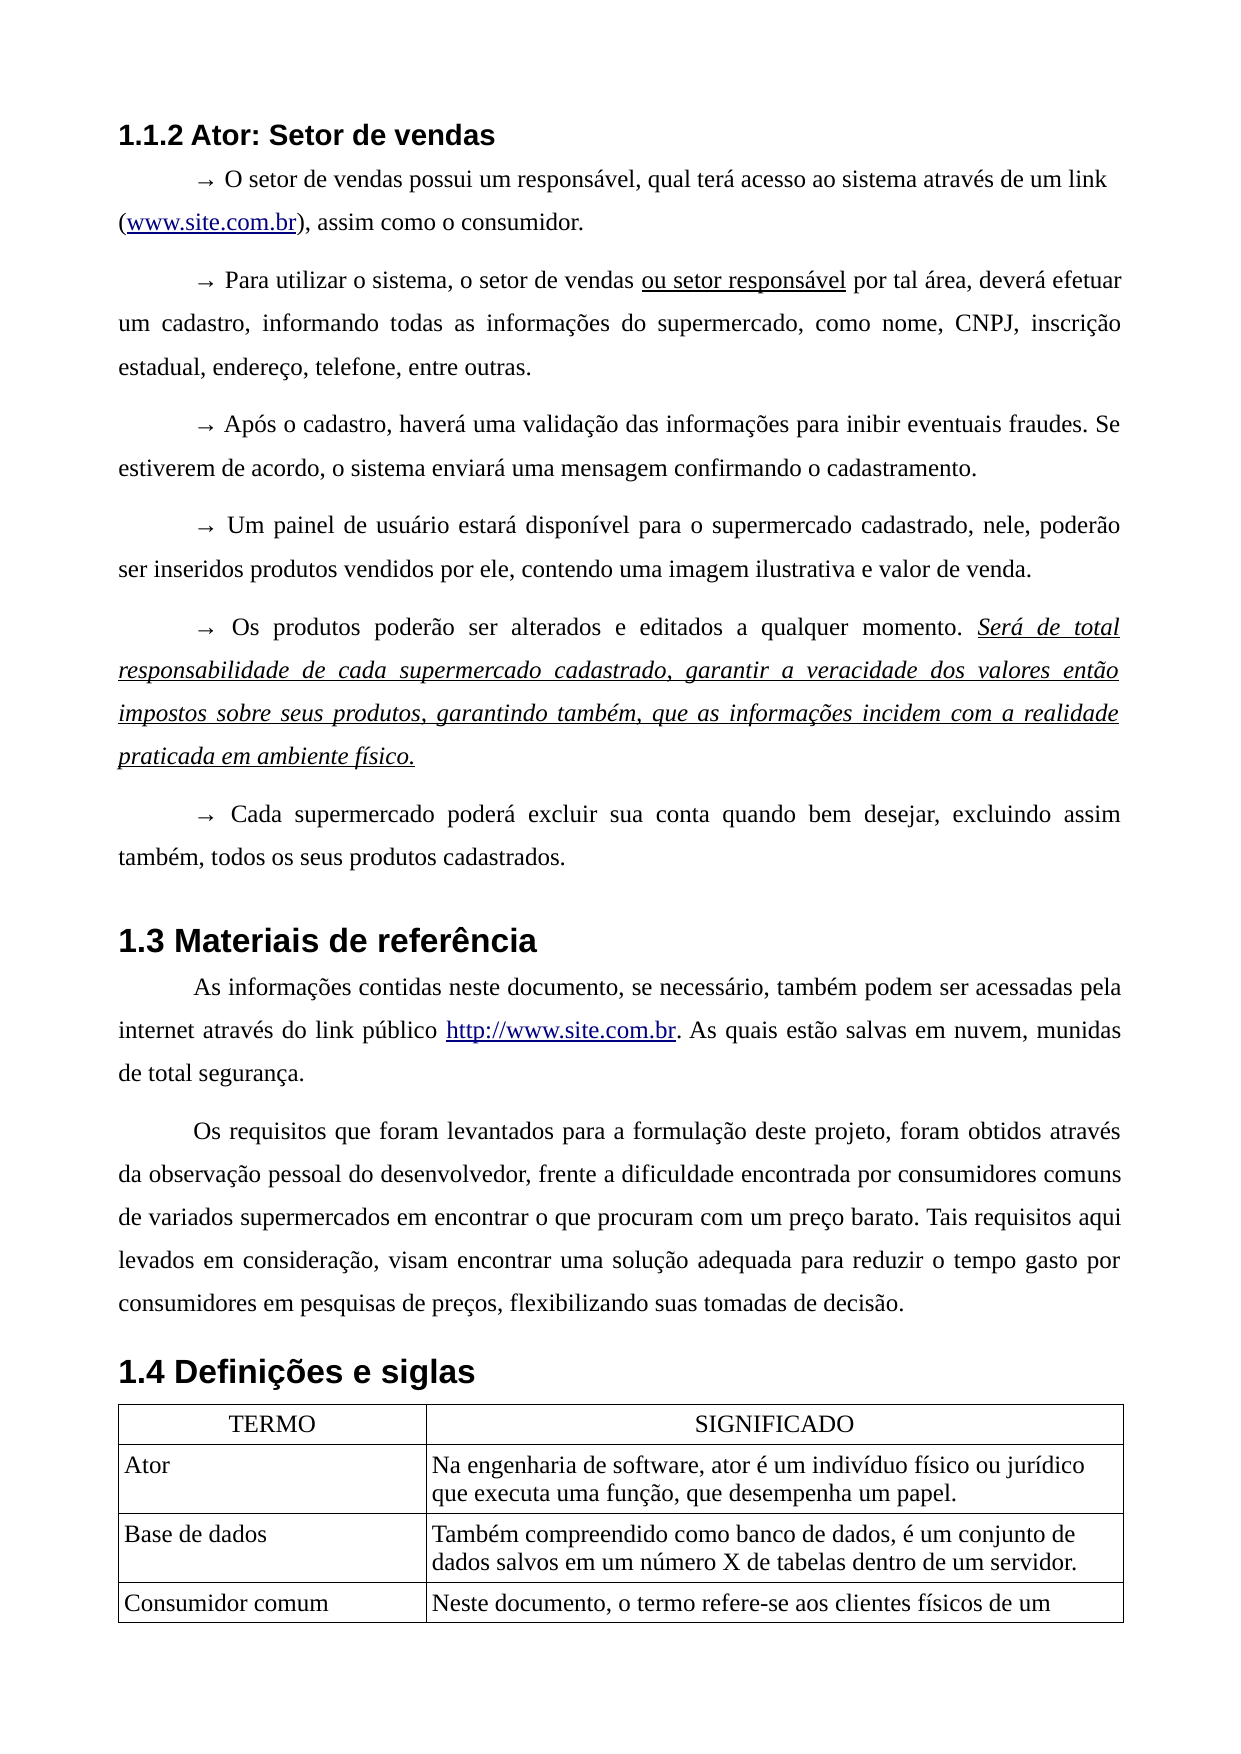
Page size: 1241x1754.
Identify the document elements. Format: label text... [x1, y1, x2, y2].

text → Os produtos poderão ser alterados e editados a qualquer momento. Será de total responsabilidade de cada supermercado cadastrado, garantir a veracidade dos valores então impostos sobre seus produtos, garantindo também, que as informações incidem com a realidade praticada em ambiente físico. [118, 612, 1122, 770]
table_cell Na engenharia de software, ator é um indivíduo físico ou jurídico que executa uma função, que desempenha um papel. [427, 1445, 1123, 1513]
table_cell Consumidor comum [119, 1583, 426, 1622]
text → Cada supermercado poderá excluir sua conta quando bem desejar, excluindo assim também, todos os seus produtos cadastrados. [118, 799, 1122, 871]
table_header TERMO [119, 1405, 426, 1444]
text → Para utilizar o sistema, o setor de vendas ou setor responsável por tal área, deverá efetuar um cadastro, informando todas as informações do supermercado, como nome, CNPJ, inscrição estadual, endereço, telefone, entre outras. [118, 265, 1122, 380]
subtitle 1.3 Materiais de referência [118, 921, 1122, 959]
subtitle 1.4 Definições e siglas [118, 1352, 1122, 1391]
text As informações contidas neste documento, se necessário, também podem ser acessadas pela internet através do link público http://www.site.com.br. As quais estão salvas em nuvem, munidas de total segurança. [118, 972, 1122, 1087]
text Os requisitos que foram levantados para a formulação deste projeto, foram obtidos através da observação pessoal do desenvolvedor, frente a dificuldade encontrada por consumidores comuns de variados supermercados em encontrar o que procuram com um preço barato. Tais requisitos aqui levados em consideração, visam encontrar uma solução adequada para reduzir o tempo gasto por consumidores em pesquisas de preços, flexibilizando suas tomadas de decisão. [118, 1116, 1122, 1317]
table_cell Ator [119, 1445, 426, 1513]
text → Um painel de usuário estará disponível para o supermercado cadastrado, nele, poderão ser inseridos produtos vendidos por ele, contendo uma imagem ilustrativa e valor de venda. [118, 511, 1122, 582]
text → O setor de vendas possui um responsável, qual terá acesso ao sistema através de um link (www.site.com.br), assim como o consumidor. [118, 164, 1122, 236]
table_header SIGNIFICADO [427, 1405, 1123, 1444]
subtitle 1.1.2 Ator: Setor de vendas [118, 118, 1122, 152]
table_cell Base de dados [119, 1514, 426, 1582]
text → Após o cadastro, haverá uma validação das informações para inibir eventuais fraudes. Se estiverem de acordo, o sistema enviará uma mensagem confirmando o cadastramento. [118, 409, 1122, 481]
table_cell Também compreendido como banco de dados, é um conjunto de dados salvos em um número X de tabelas dentro de um servidor. [427, 1514, 1123, 1582]
table_cell Neste documento, o termo refere-se aos clientes físicos de um [427, 1583, 1123, 1622]
